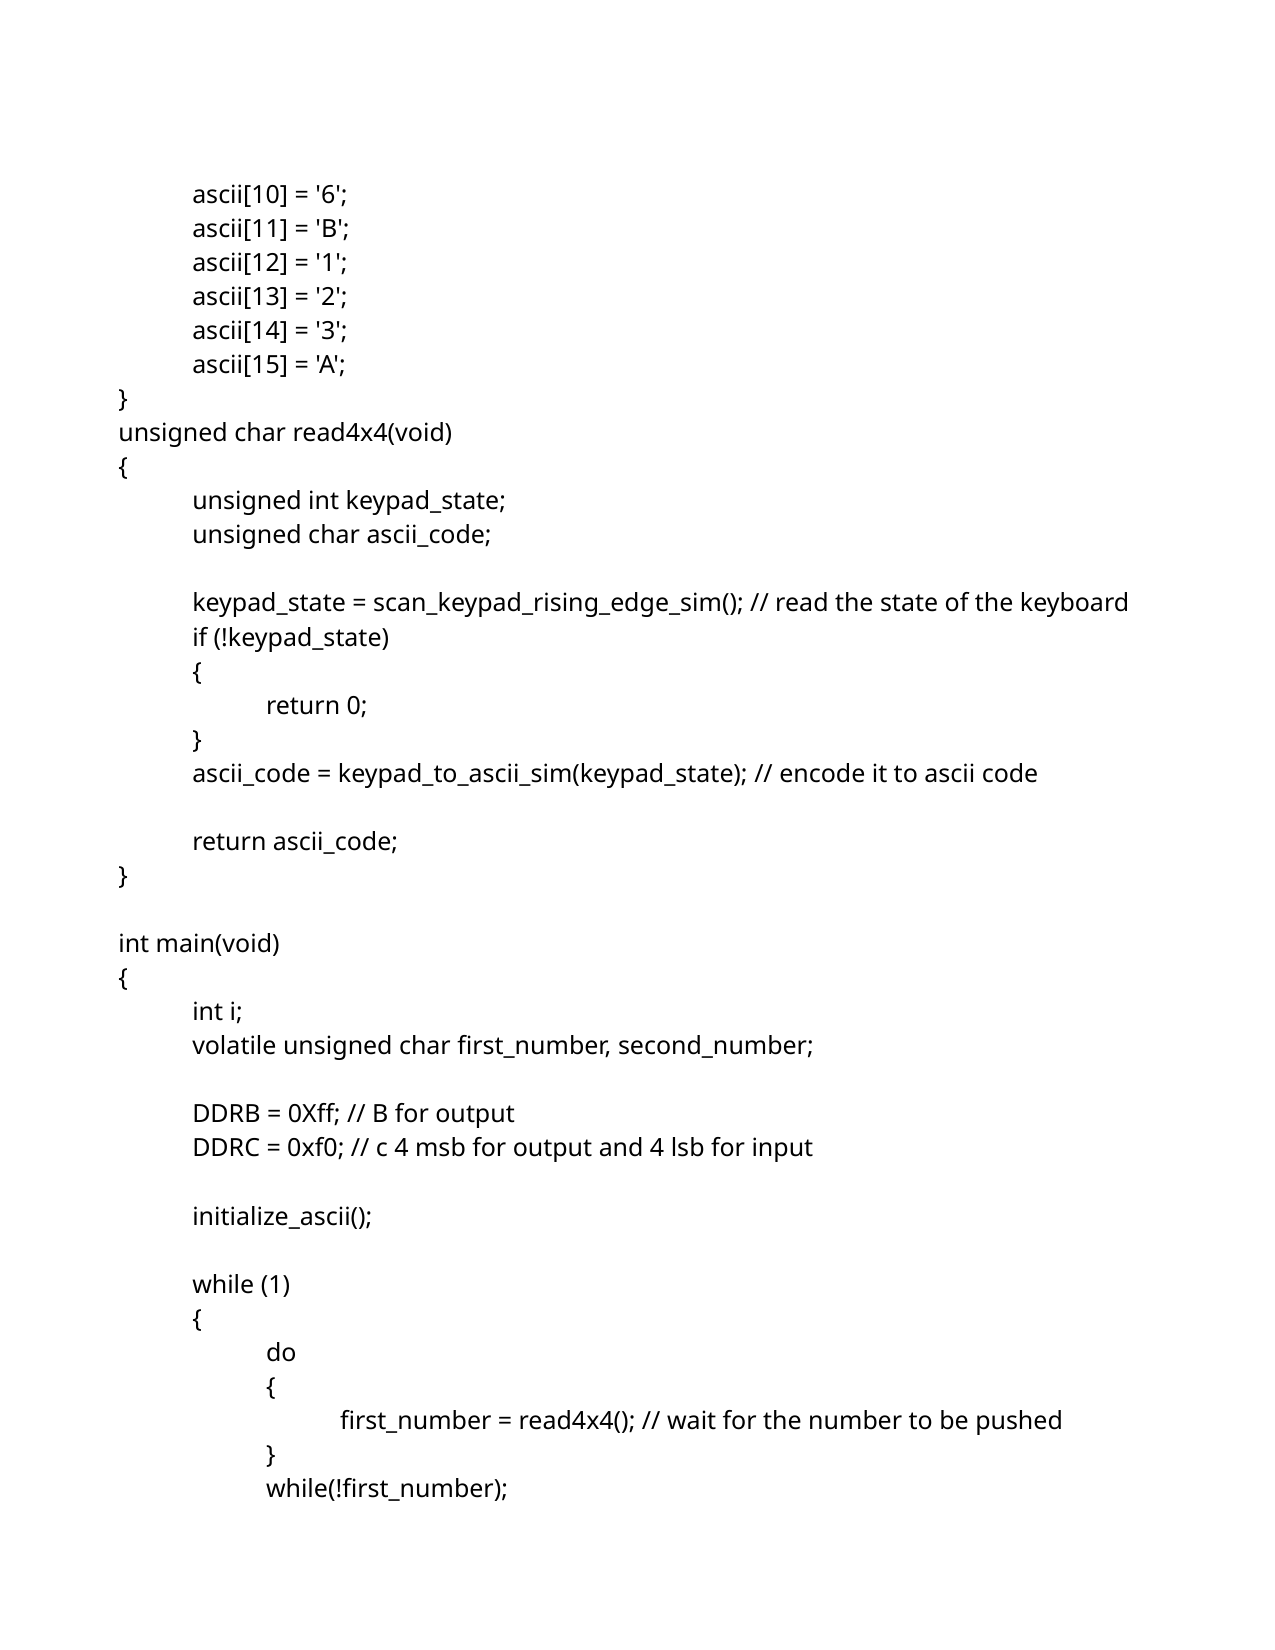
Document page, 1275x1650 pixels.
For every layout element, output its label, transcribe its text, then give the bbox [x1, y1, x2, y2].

text { [118, 653, 1157, 687]
text int main(void) [118, 926, 1157, 960]
text while(!first_number); [118, 1471, 1157, 1505]
text } [118, 858, 1157, 892]
text { [118, 960, 1157, 994]
text return ascii_code; [118, 823, 1157, 858]
text int i; [118, 994, 1157, 1028]
text { [118, 1368, 1157, 1403]
text ascii[12] = '1'; [118, 244, 1157, 278]
text { [118, 449, 1157, 483]
text initialize_ascii(); [118, 1198, 1157, 1232]
text if (!keypad_state) [118, 619, 1157, 653]
text } [118, 1437, 1157, 1471]
text do [118, 1334, 1157, 1368]
text } [118, 381, 1157, 415]
text keypad_state = scan_keypad_rising_edge_sim(); // read the state of the keyboard [118, 585, 1157, 619]
text { [118, 1300, 1157, 1334]
text } [118, 721, 1157, 755]
text DDRC = 0xf0; // c 4 msb for output and 4 lsb for input [118, 1130, 1157, 1164]
text ascii[13] = '2'; [118, 278, 1157, 313]
text ascii[11] = 'B'; [118, 210, 1157, 244]
text unsigned int keypad_state; [118, 483, 1157, 517]
text while (1) [118, 1266, 1157, 1300]
text ascii[10] = '6'; [118, 176, 1157, 210]
text ascii[15] = 'A'; [118, 347, 1157, 381]
text return 0; [118, 687, 1157, 721]
text DDRB = 0Xff; // B for output [118, 1096, 1157, 1130]
text first_number = read4x4(); // wait for the number to be pushed [118, 1403, 1157, 1437]
text ascii[14] = '3'; [118, 313, 1157, 347]
text ascii_code = keypad_to_ascii_sim(keypad_state); // encode it to ascii code [118, 755, 1157, 789]
text volatile unsigned char first_number, second_number; [118, 1028, 1157, 1062]
text unsigned char ascii_code; [118, 517, 1157, 551]
text unsigned char read4x4(void) [118, 415, 1157, 449]
